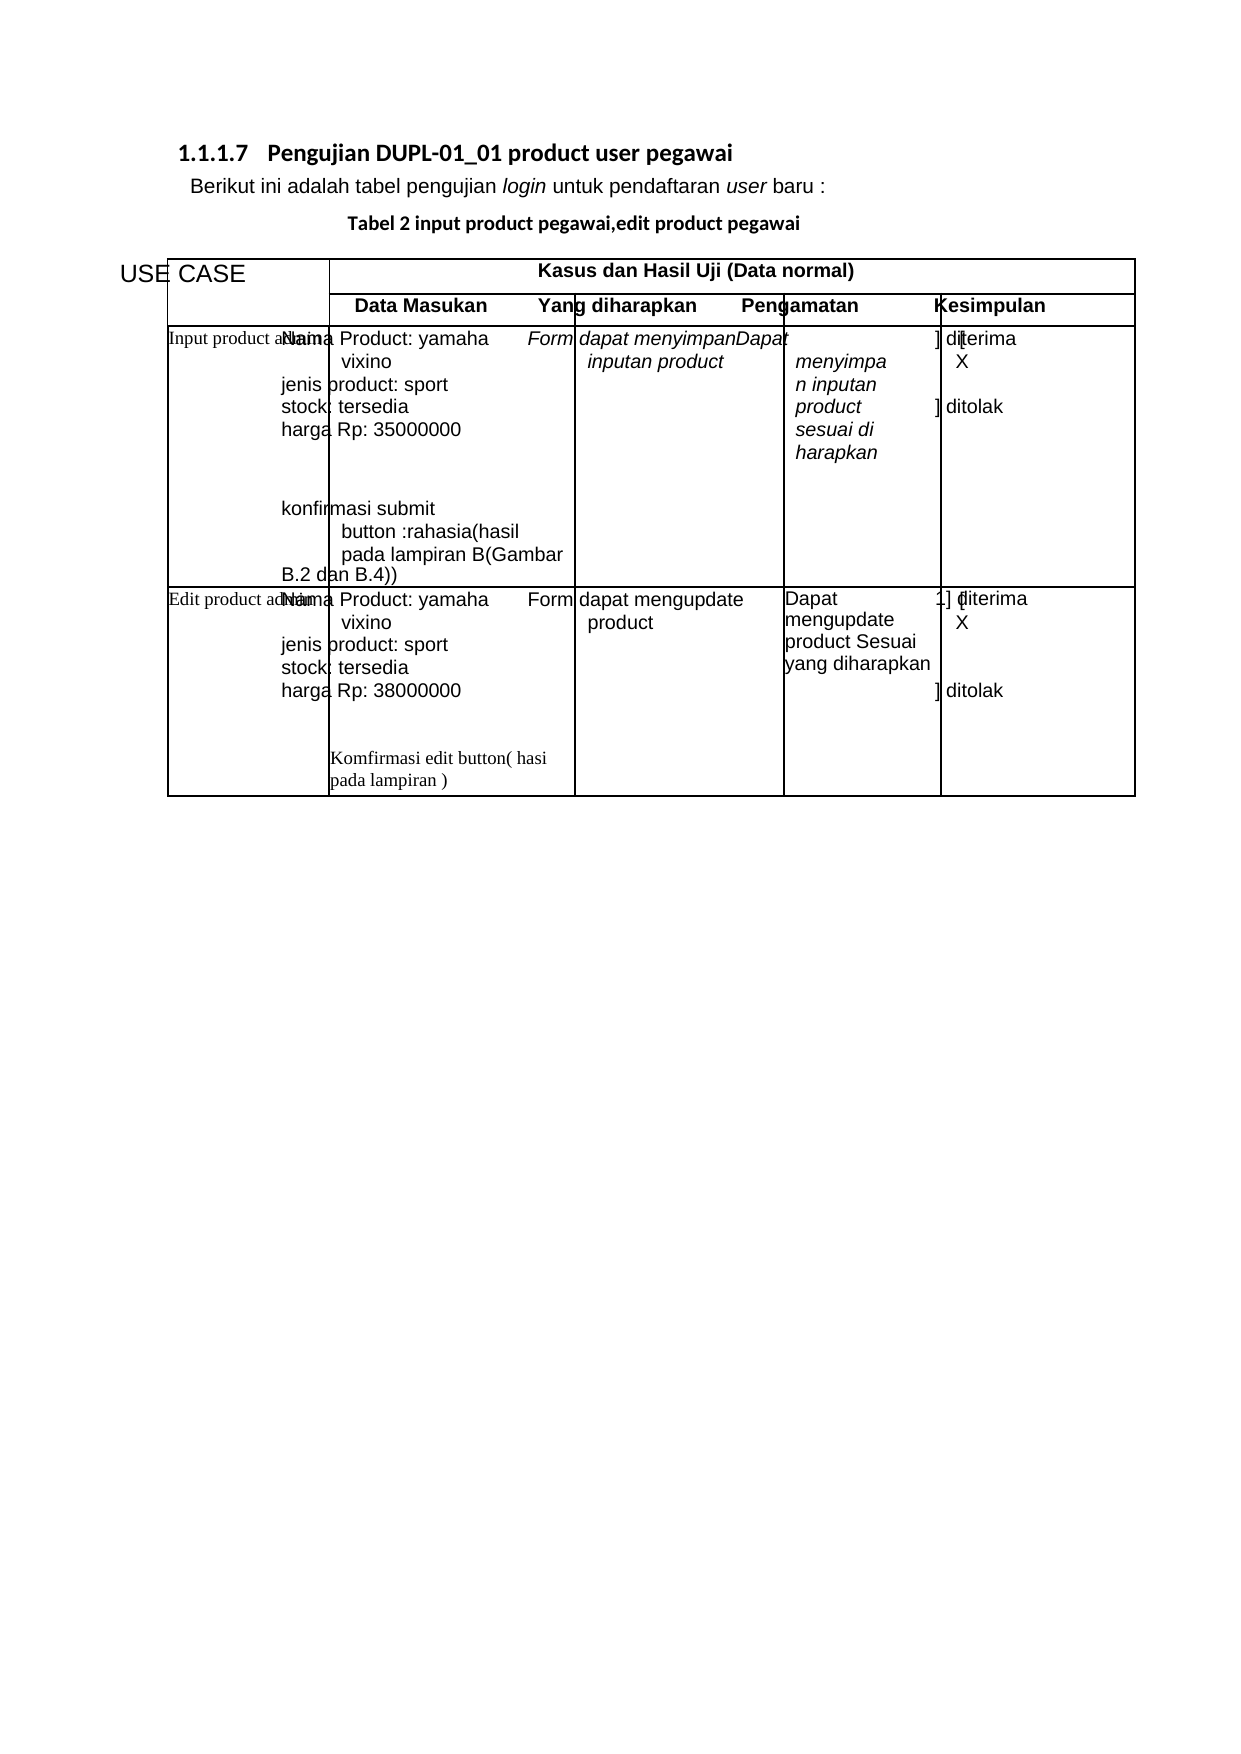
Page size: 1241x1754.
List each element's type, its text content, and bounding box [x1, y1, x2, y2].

subtitle Tabel 2 input product pegawai,edit product pegawai [347, 210, 1186, 235]
table_cell Pengamatan [785, 295, 940, 325]
subtitle Pengujian DUPL-01_01 product user pegawai [177, 137, 1186, 167]
table_cell [576, 745, 783, 795]
table_header USE CASE [168, 260, 329, 325]
table_cell [ X [ [942, 327, 981, 586]
table_cell Nama Product: yamaha vixino jenis product: sport stock: tersedia harga Rp: 35000000 [330, 327, 574, 463]
table_cell Dapat mengupdate product Sesuai yang diharapkan [785, 588, 940, 745]
table_cell [785, 491, 940, 586]
table_cell [785, 463, 940, 491]
table_cell [576, 491, 783, 586]
table_cell Komfirmasi edit button( hasi pada lampiran ) [330, 745, 574, 795]
text Berikut ini adalah tabel pengujian login untuk pendaftaran user baru : [190, 173, 1186, 197]
table_cell [330, 463, 574, 491]
table_cell Data Masukan [330, 295, 574, 325]
table_cell Nama Product: yamaha vixino jenis product: sport stock: tersedia harga Rp: 38000000 [330, 588, 574, 745]
table_cell Kesimpulan [942, 295, 1134, 325]
table_cell konfirmasi submit button :rahasia(hasil pada lampiran B(Gambar B.2 dan B.4)) [330, 491, 574, 586]
table_cell Form dapat menyimpan inputan product [576, 327, 783, 463]
table_cell [785, 745, 940, 795]
table_cell ] diterima ] ditolak [981, 327, 1134, 586]
table_cell Yang diharapkan [576, 295, 783, 325]
table_cell Edit product admin [169, 588, 328, 795]
table_cell [576, 463, 783, 491]
table_cell 1] diterima ] ditolak [981, 588, 1134, 795]
table_cell [ X [ [942, 588, 981, 795]
table_cell Dapat menyimpan inputan product sesuai di harapkan [785, 327, 940, 463]
table_cell Input product admin [169, 327, 328, 586]
table_header Kasus dan Hasil Uji (Data normal) [330, 260, 1134, 292]
table_cell Form dapat mengupdate product [576, 588, 783, 745]
